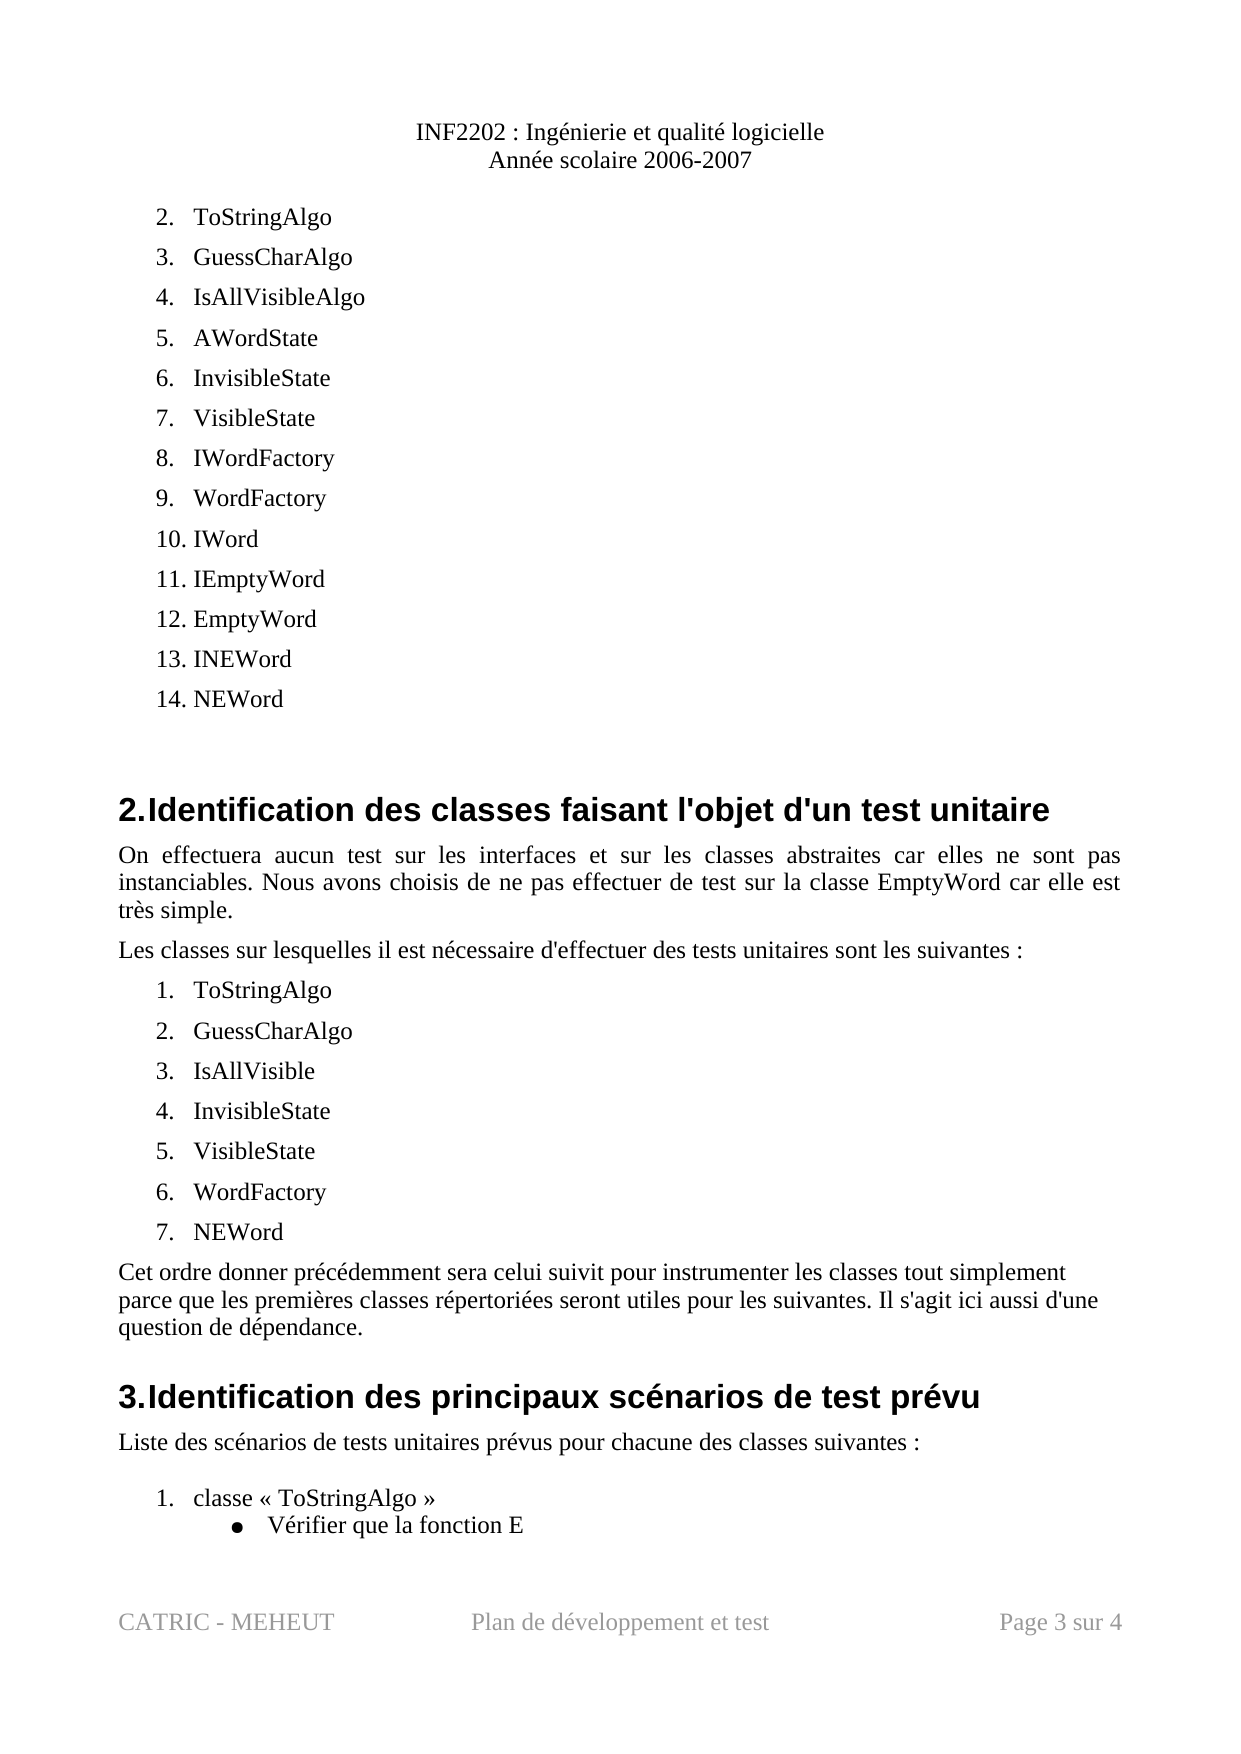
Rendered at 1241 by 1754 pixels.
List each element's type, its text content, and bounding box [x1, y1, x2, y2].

list ToStringAlgo [156, 977, 1122, 1004]
list WordFactory [156, 484, 1122, 512]
text Cet ordre donner précédemment sera celui suivit pour instrumenter les classes tout simplement parce que les premières classes répertoriées seront utiles pour les suivantes. Il s'agit ici aussi d'une question de dépendance. [118, 1258, 1122, 1341]
list WordFactory [156, 1178, 1122, 1205]
list AWordState [156, 324, 1122, 351]
subtitle Identification des classes faisant l'objet d'un test unitaire [118, 791, 1122, 828]
list classe « ToStringAlgo » [156, 1484, 1122, 1512]
list GuessCharAlgo [156, 1017, 1122, 1044]
list IEmptyWord [156, 565, 1122, 593]
list IsAllVisibleAlgo [156, 283, 1122, 311]
list VisibleState [156, 1137, 1122, 1165]
list IWordFactory [156, 444, 1122, 472]
list NEWord [156, 1218, 1122, 1246]
list InvisibleState [156, 364, 1122, 392]
list Vérifier que la fonction E [229, 1512, 1122, 1539]
subtitle Identification des principaux scénarios de test prévu [118, 1379, 1122, 1416]
list EmptyWord [156, 605, 1122, 633]
text Liste des scénarios de tests unitaires prévus pour chacune des classes suivantes : [118, 1428, 1122, 1456]
text Les classes sur lesquelles il est nécessaire d'effectuer des tests unitaires sont les suivantes : [118, 936, 1122, 964]
list InvisibleState [156, 1097, 1122, 1125]
list IsAllVisible [156, 1057, 1122, 1085]
list VisibleState [156, 404, 1122, 432]
list IWord [156, 525, 1122, 552]
list NEWord [156, 686, 1122, 713]
list INEWord [156, 645, 1122, 673]
list GuessCharAlgo [156, 243, 1122, 271]
list ToStringAlgo [156, 203, 1122, 231]
text On effectuera aucun test sur les interfaces et sur les classes abstraites car elles ne sont pas instanciables. Nous avons choisis de ne pas effectuer de test sur la classe EmptyWord car elle est très simple. [118, 841, 1122, 924]
